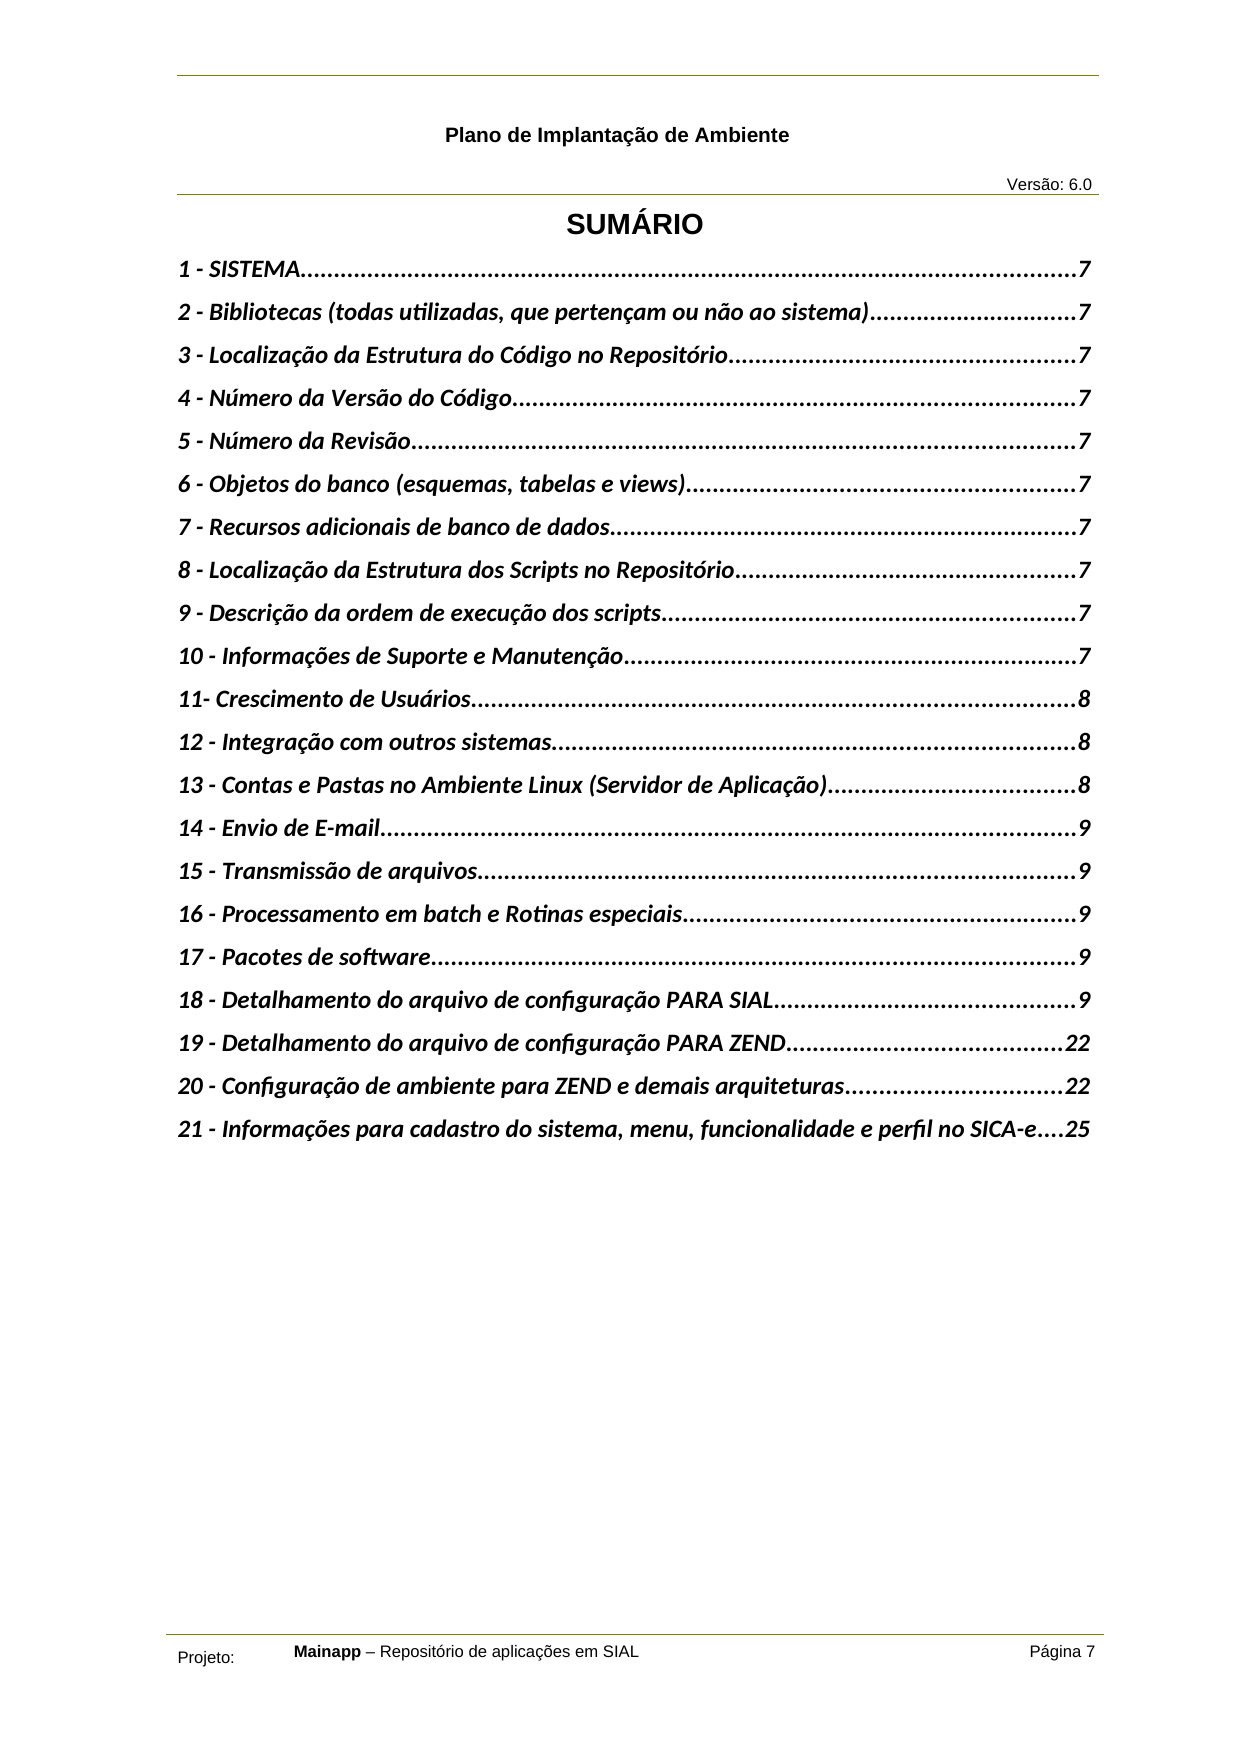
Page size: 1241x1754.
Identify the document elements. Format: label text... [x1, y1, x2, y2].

text 21 - Informações para cadastro do sistema, menu, funcionalidade e perfil no SICA-e 25 [177, 1113, 1092, 1144]
text 20 - Configuração de ambiente para ZEND e demais arquiteturas 22 [177, 1070, 1092, 1101]
text 2 - Bibliotecas (todas utilizadas, que pertençam ou não ao sistema) 7 [177, 296, 1092, 326]
text 12 - Integração com outros sistemas 8 [177, 726, 1092, 757]
text 9 - Descrição da ordem de execução dos scripts 7 [177, 597, 1092, 627]
text 1 - SISTEMA 7 [177, 253, 1092, 283]
text SUMÁRIO [177, 207, 1092, 240]
text 4 - Número da Versão do Código 7 [177, 382, 1092, 412]
text 15 - Transmissão de arquivos 9 [177, 855, 1092, 886]
text 5 - Número da Revisão 7 [177, 425, 1092, 455]
text 13 - Contas e Pastas no Ambiente Linux (Servidor de Aplicação) 8 [177, 769, 1092, 799]
text 7 - Recursos adicionais de banco de dados 7 [177, 511, 1092, 541]
text 18 - Detalhamento do arquivo de configuração PARA SIAL 9 [177, 984, 1092, 1015]
text 14 - Envio de E-mail 9 [177, 812, 1092, 843]
text 17 - Pacotes de software 9 [177, 941, 1092, 972]
text 19 - Detalhamento do arquivo de configuração PARA ZEND 22 [177, 1027, 1092, 1058]
text 6 - Objetos do banco (esquemas, tabelas e views) 7 [177, 468, 1092, 498]
text 8 - Localização da Estrutura dos Scripts no Repositório 7 [177, 554, 1092, 584]
text 3 - Localização da Estrutura do Código no Repositório 7 [177, 339, 1092, 369]
text 11- Crescimento de Usuários 8 [177, 683, 1092, 713]
text 10 - Informações de Suporte e Manutenção 7 [177, 640, 1092, 671]
text 16 - Processamento em batch e Rotinas especiais 9 [177, 898, 1092, 929]
